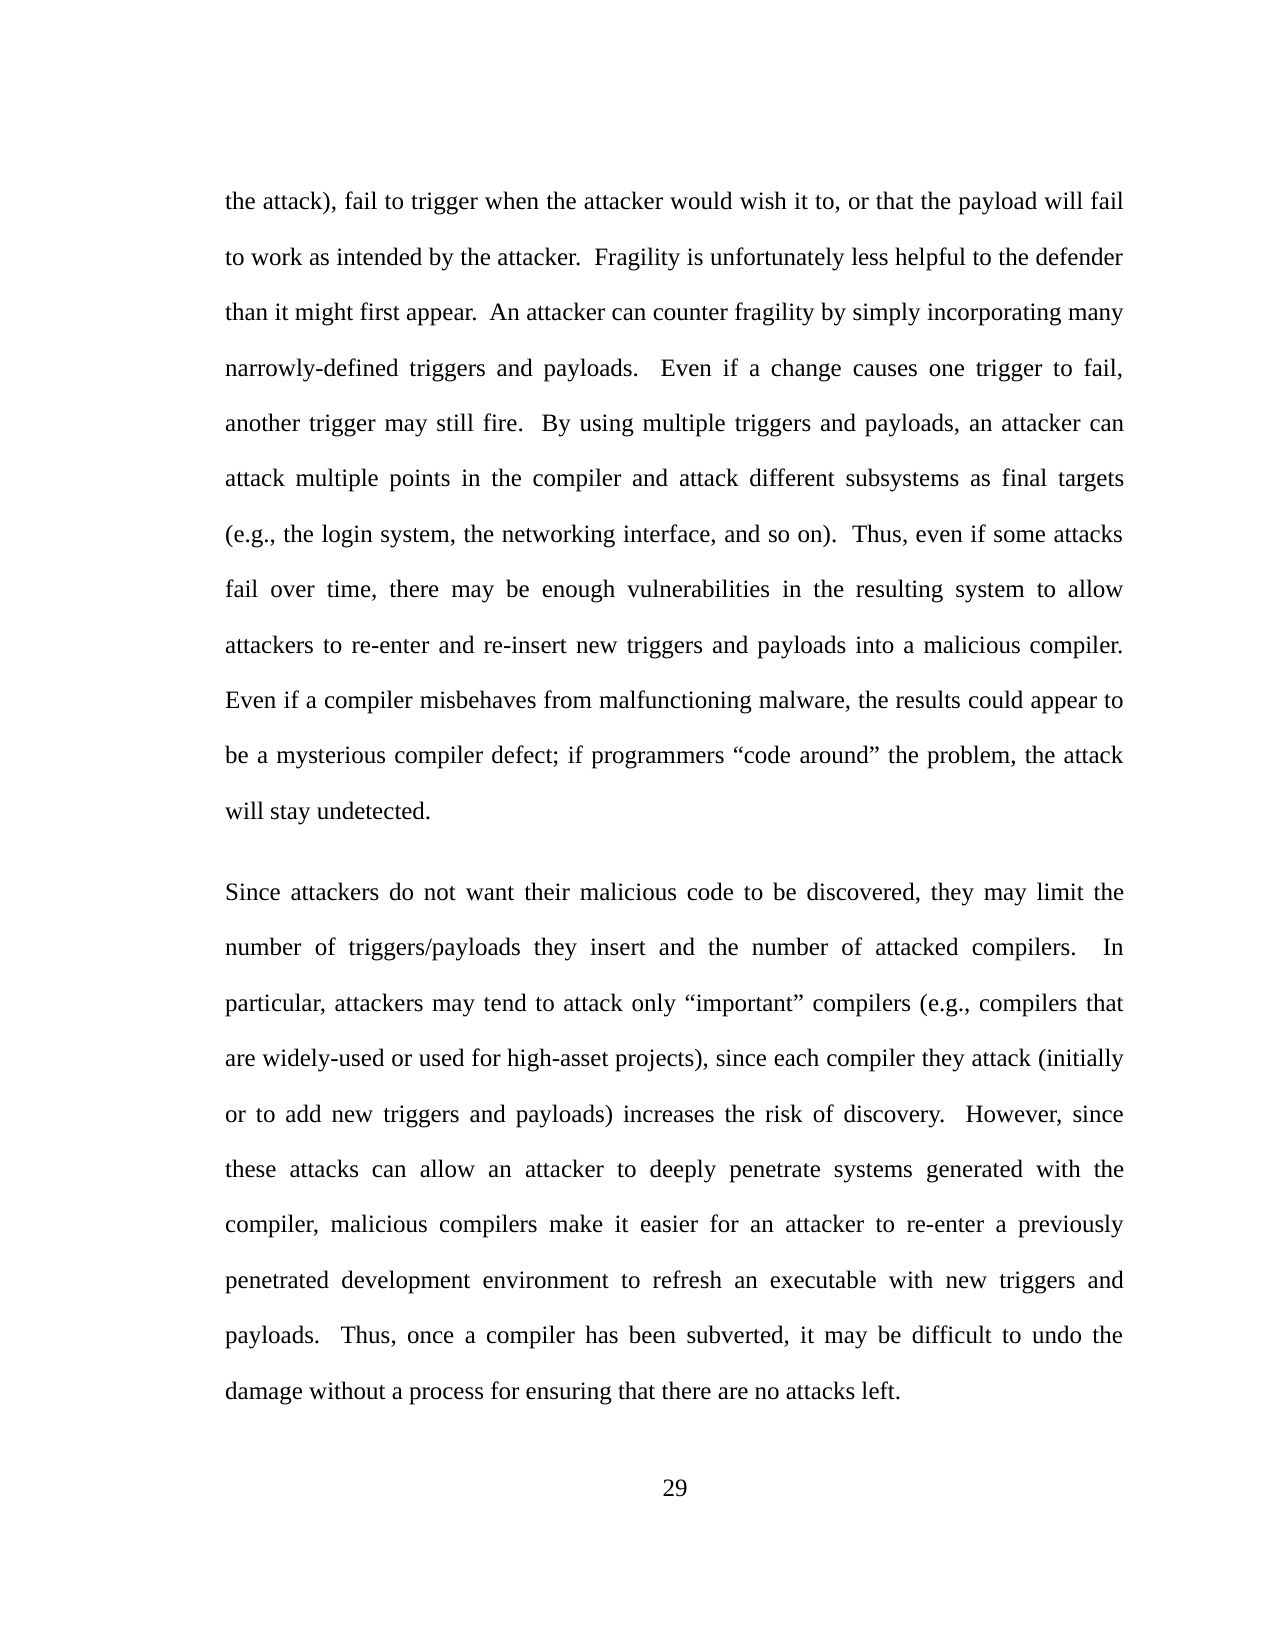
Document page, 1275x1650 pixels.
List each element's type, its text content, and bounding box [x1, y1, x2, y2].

text the attack), fail to trigger when the attacker would wish it to, or that the payload will fail to work as intended by the attacker. Fragility is unfortunately less helpful to the defender than it might first appear. An attacker can counter fragility by simply incorporating many narrowly-defined triggers and payloads. Even if a change causes one trigger to fail, another trigger may still fire. By using multiple triggers and payloads, an attacker can attack multiple points in the compiler and attack different subsystems as final targets (e.g., the login system, the networking interface, and so on). Thus, even if some attacks fail over time, there may be enough vulnerabilities in the resulting system to allow attackers to re-enter and re-insert new triggers and payloads into a malicious compiler. Even if a compiler misbehaves from malfunctioning malware, the results could appear to be a mysterious compiler defect; if programmers “code around” the problem, the attack will stay undetected. [225, 187, 1125, 825]
text Since attackers do not want their malicious code to be discovered, they may limit the number of triggers/payloads they insert and the number of attacked compilers. In particular, attackers may tend to attack only “important” compilers (e.g., compilers that are widely-used or used for high-asset projects), since each compiler they attack (initially or to add new triggers and payloads) increases the risk of discovery. However, since these attacks can allow an attacker to deeply penetrate systems generated with the compiler, malicious compilers make it easier for an attacker to re-enter a previously penetrated development environment to refresh an executable with new triggers and payloads. Thus, once a compiler has been subverted, it may be difficult to undo the damage without a process for ensuring that there are no attacks left. [225, 878, 1125, 1404]
